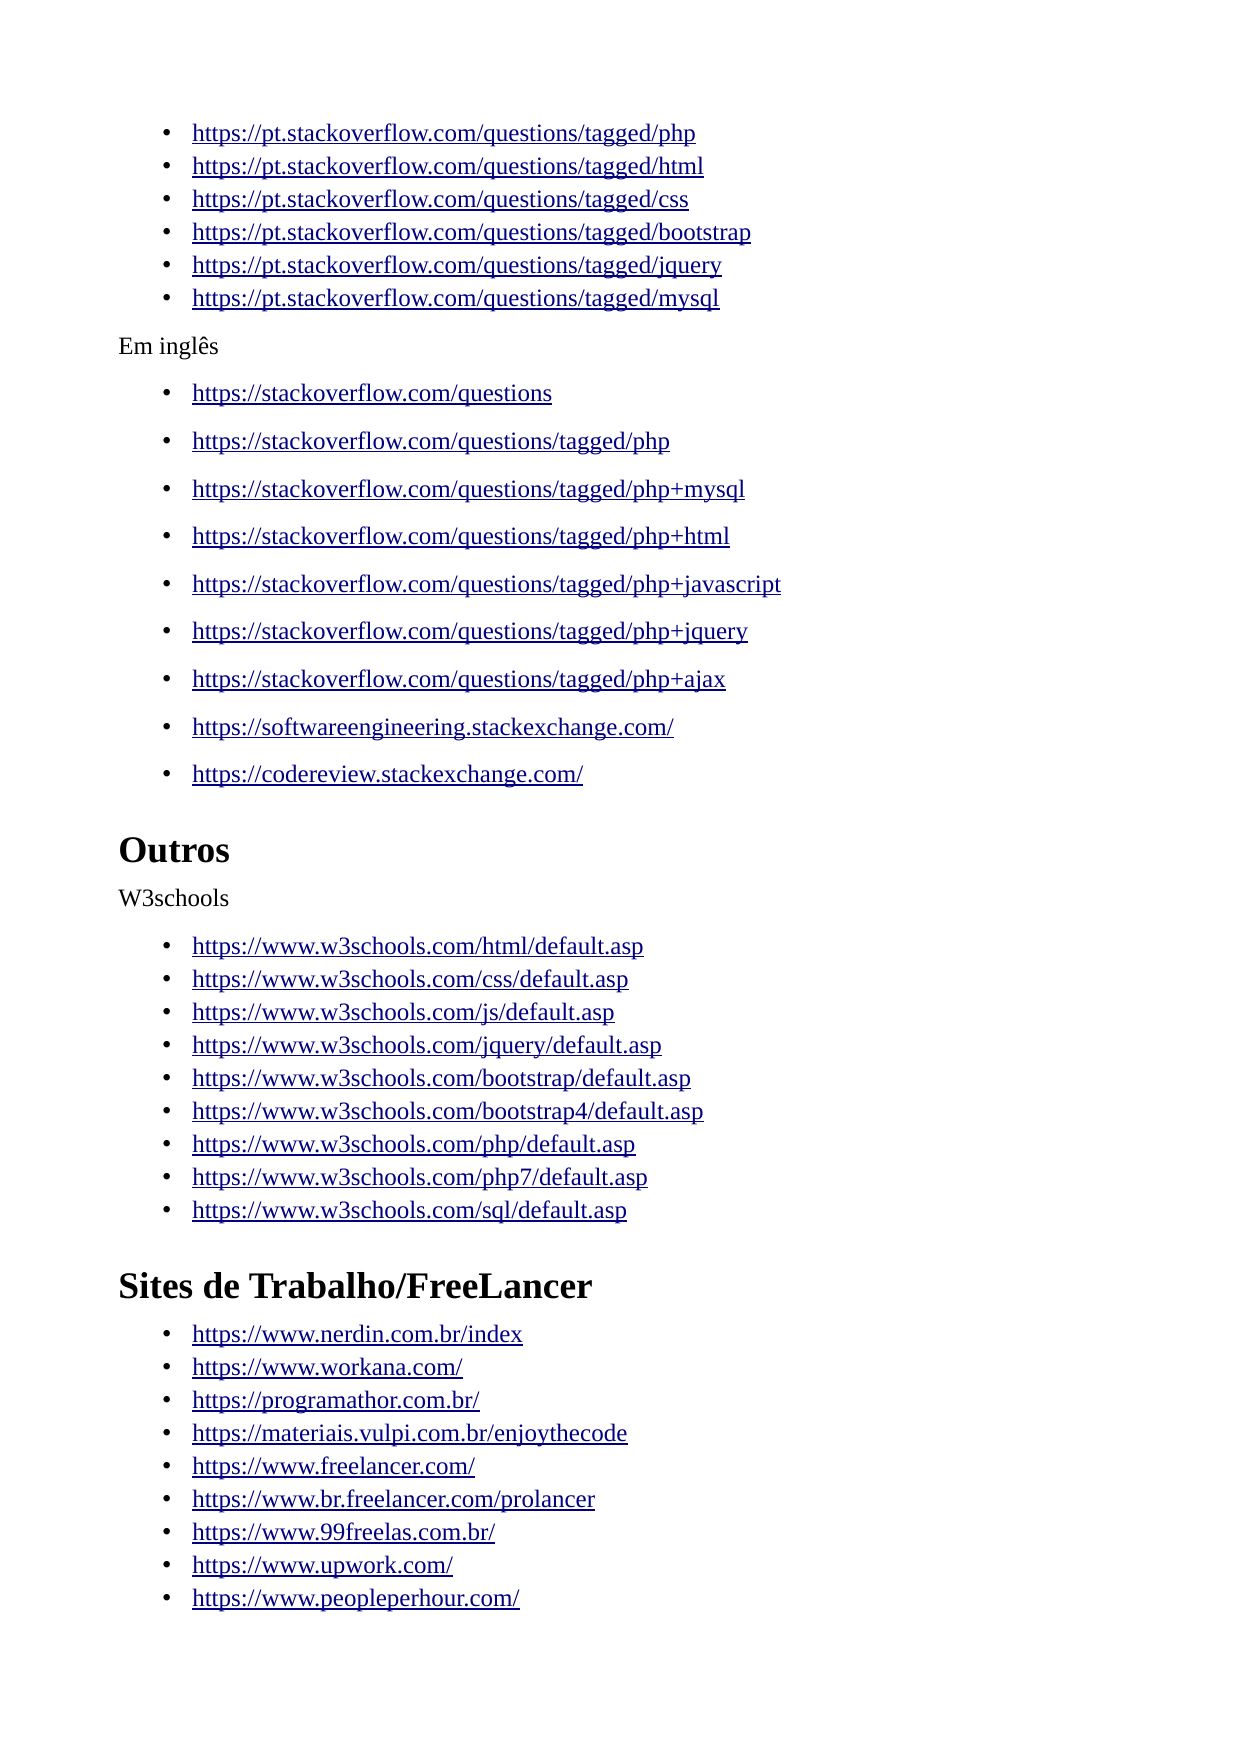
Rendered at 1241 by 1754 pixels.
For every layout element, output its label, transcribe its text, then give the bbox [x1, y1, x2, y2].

list https://codereview.stackexchange.com/ [162, 759, 1122, 788]
list https://pt.stackoverflow.com/questions/tagged/css [162, 184, 1122, 213]
list https://stackoverflow.com/questions [162, 378, 1122, 407]
text Em inglês [118, 331, 1122, 359]
list https://www.w3schools.com/php7/default.asp [162, 1162, 1122, 1191]
list https://www.99freelas.com.br/ [162, 1517, 1122, 1546]
list https://stackoverflow.com/questions/tagged/php+jquery [162, 616, 1122, 645]
list https://stackoverflow.com/questions/tagged/php+mysql [162, 474, 1122, 502]
list https://www.w3schools.com/js/default.asp [162, 997, 1122, 1026]
list https://www.w3schools.com/sql/default.asp [162, 1195, 1122, 1224]
list https://stackoverflow.com/questions/tagged/php+html [162, 521, 1122, 550]
text W3schools [118, 883, 1122, 912]
list https://www.w3schools.com/bootstrap4/default.asp [162, 1096, 1122, 1125]
list https://www.upwork.com/ [162, 1550, 1122, 1579]
list https://www.nerdin.com.br/index [162, 1319, 1122, 1348]
list https://pt.stackoverflow.com/questions/tagged/bootstrap [162, 217, 1122, 246]
list https://softwareengineering.stackexchange.com/ [162, 712, 1122, 740]
list https://stackoverflow.com/questions/tagged/php+javascript [162, 569, 1122, 598]
list https://www.w3schools.com/html/default.asp [162, 931, 1122, 960]
list https://stackoverflow.com/questions/tagged/php [162, 426, 1122, 455]
list https://www.peopleperhour.com/ [162, 1583, 1122, 1612]
list https://materiais.vulpi.com.br/enjoythecode [162, 1418, 1122, 1447]
list https://www.w3schools.com/php/default.asp [162, 1129, 1122, 1158]
list https://pt.stackoverflow.com/questions/tagged/jquery [162, 250, 1122, 279]
list https://www.freelancer.com/ [162, 1451, 1122, 1480]
list https://www.w3schools.com/jquery/default.asp [162, 1030, 1122, 1059]
list https://pt.stackoverflow.com/questions/tagged/mysql [162, 283, 1122, 312]
list https://stackoverflow.com/questions/tagged/php+ajax [162, 664, 1122, 693]
list https://pt.stackoverflow.com/questions/tagged/html [162, 151, 1122, 180]
subtitle Outros [118, 828, 1122, 871]
list https://www.workana.com/ [162, 1352, 1122, 1381]
list https://pt.stackoverflow.com/questions/tagged/php [162, 118, 1122, 147]
list https://www.w3schools.com/bootstrap/default.asp [162, 1063, 1122, 1092]
list https://www.br.freelancer.com/prolancer [162, 1484, 1122, 1513]
list https://www.w3schools.com/css/default.asp [162, 964, 1122, 993]
subtitle Sites de Trabalho/FreeLancer [118, 1263, 1122, 1307]
list https://programathor.com.br/ [162, 1385, 1122, 1414]
